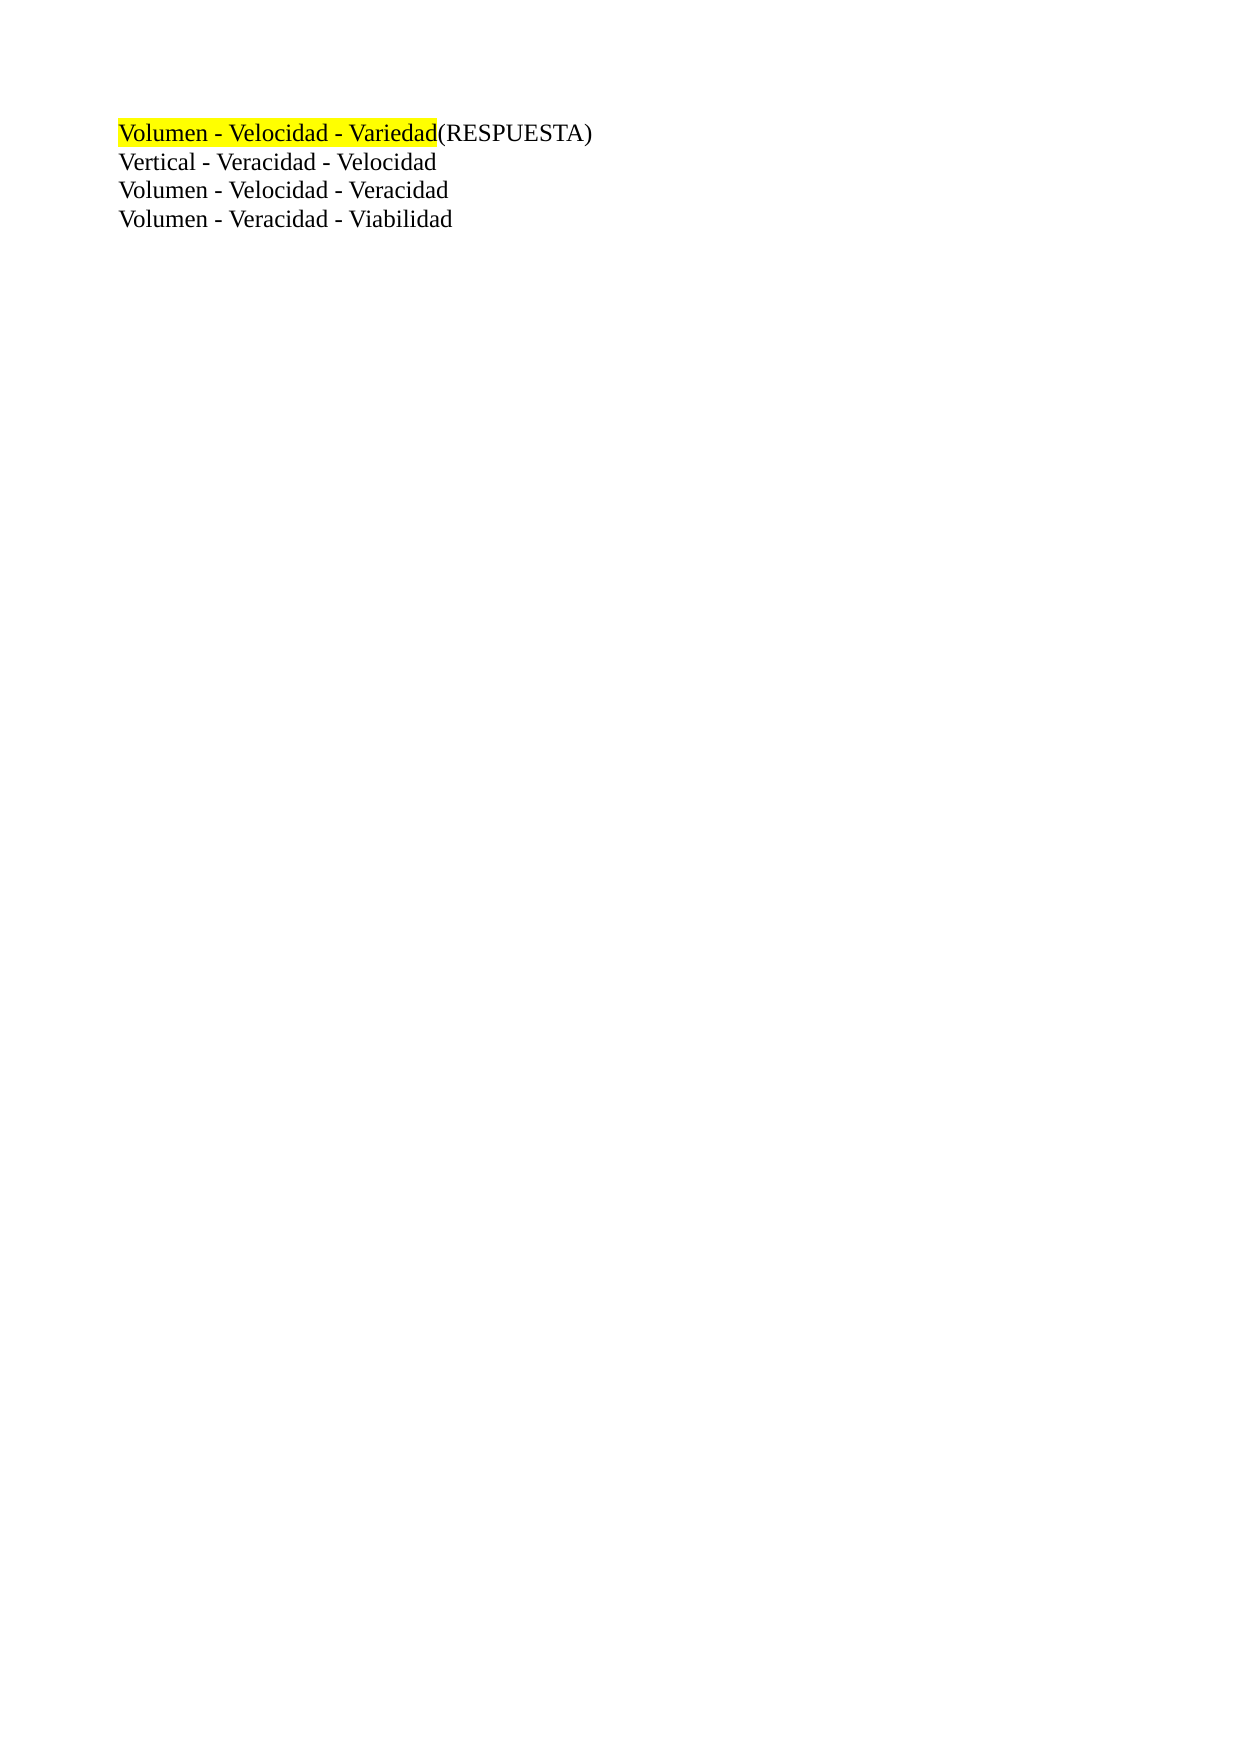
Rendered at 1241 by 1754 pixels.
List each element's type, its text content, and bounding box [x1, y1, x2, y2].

text Volumen - Velocidad - Veracidad [118, 176, 1122, 204]
text Volumen - Velocidad - Variedad(RESPUESTA) [118, 118, 1122, 147]
text Vertical - Veracidad - Velocidad [118, 147, 1122, 176]
text Volumen - Veracidad - Viabilidad [118, 204, 1122, 233]
